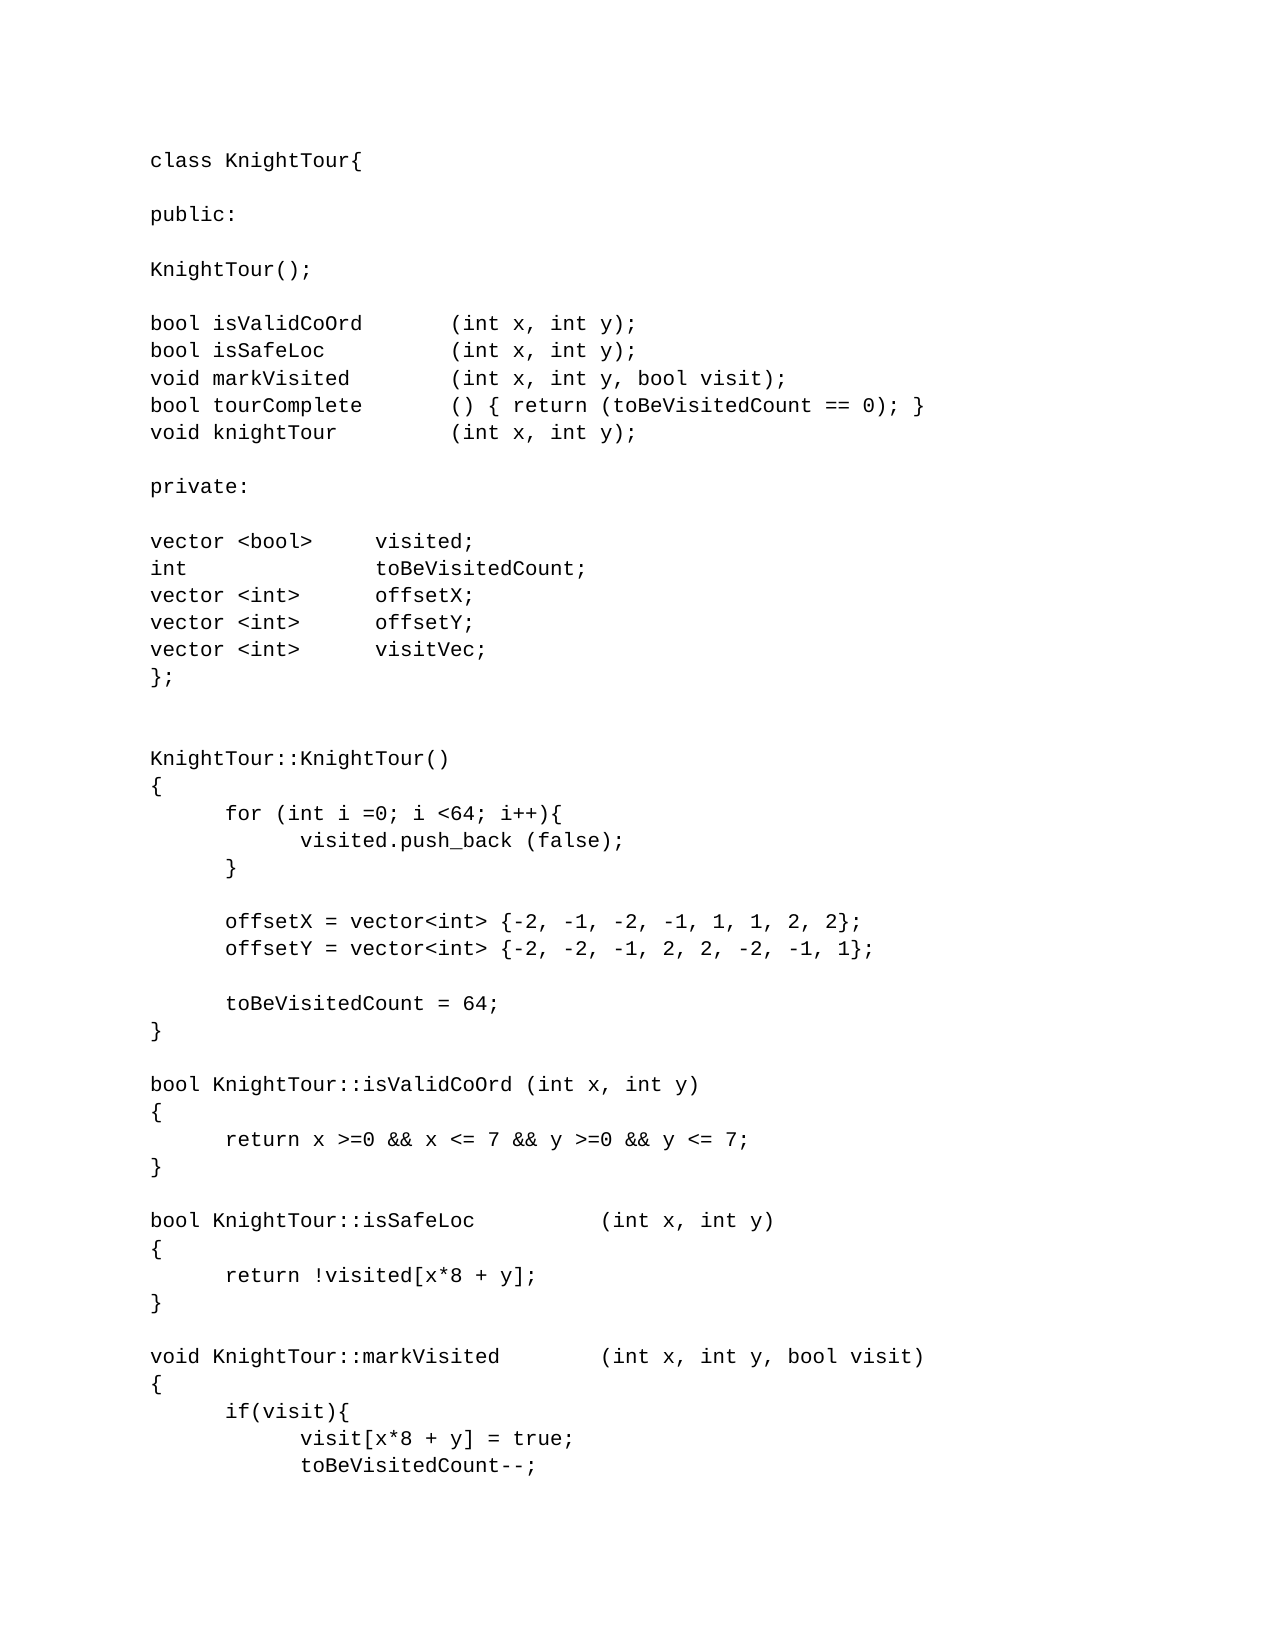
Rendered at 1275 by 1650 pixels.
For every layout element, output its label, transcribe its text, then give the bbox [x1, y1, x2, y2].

text } [150, 1020, 1125, 1044]
text if(visit){ [150, 1401, 1125, 1424]
text int toBeVisitedCount; [150, 558, 1125, 581]
text void knightTour (int x, int y); [150, 422, 1125, 446]
text { [150, 1102, 1125, 1125]
text } [150, 1156, 1125, 1179]
text return !visited[x*8 + y]; [150, 1265, 1125, 1288]
text { [150, 1237, 1125, 1261]
text { [150, 775, 1125, 799]
text bool tourComplete () { return (toBeVisitedCount == 0); } [150, 395, 1125, 418]
text { [150, 1373, 1125, 1397]
text } [150, 857, 1125, 881]
text toBeVisitedCount--; [150, 1455, 1125, 1479]
text } [150, 1292, 1125, 1316]
text for (int i =0; i <64; i++){ [150, 802, 1125, 826]
text vector <int> offsetY; [150, 612, 1125, 636]
text void markVisited (int x, int y, bool visit); [150, 367, 1125, 391]
text return x >=0 && x <= 7 && y >=0 && y <= 7; [150, 1129, 1125, 1152]
text private: [150, 476, 1125, 500]
text bool KnightTour::isSafeLoc (int x, int y) [150, 1210, 1125, 1234]
text bool KnightTour::isValidCoOrd (int x, int y) [150, 1074, 1125, 1098]
text offsetY = vector<int> {-2, -2, -1, 2, 2, -2, -1, 1}; [150, 938, 1125, 962]
text offsetX = vector<int> {-2, -1, -2, -1, 1, 1, 2, 2}; [150, 911, 1125, 935]
text class KnightTour{ [150, 150, 1125, 174]
text bool isSafeLoc (int x, int y); [150, 340, 1125, 364]
text vector <bool> visited; [150, 531, 1125, 554]
text bool isValidCoOrd (int x, int y); [150, 313, 1125, 337]
text visit[x*8 + y] = true; [150, 1428, 1125, 1451]
text KnightTour(); [150, 259, 1125, 282]
text toBeVisitedCount = 64; [150, 993, 1125, 1016]
text vector <int> offsetX; [150, 585, 1125, 609]
text vector <int> visitVec; [150, 639, 1125, 663]
text KnightTour::KnightTour() [150, 748, 1125, 772]
text void KnightTour::markVisited (int x, int y, bool visit) [150, 1346, 1125, 1370]
text }; [150, 667, 1125, 690]
text visited.push_back (false); [150, 830, 1125, 853]
text public: [150, 204, 1125, 228]
